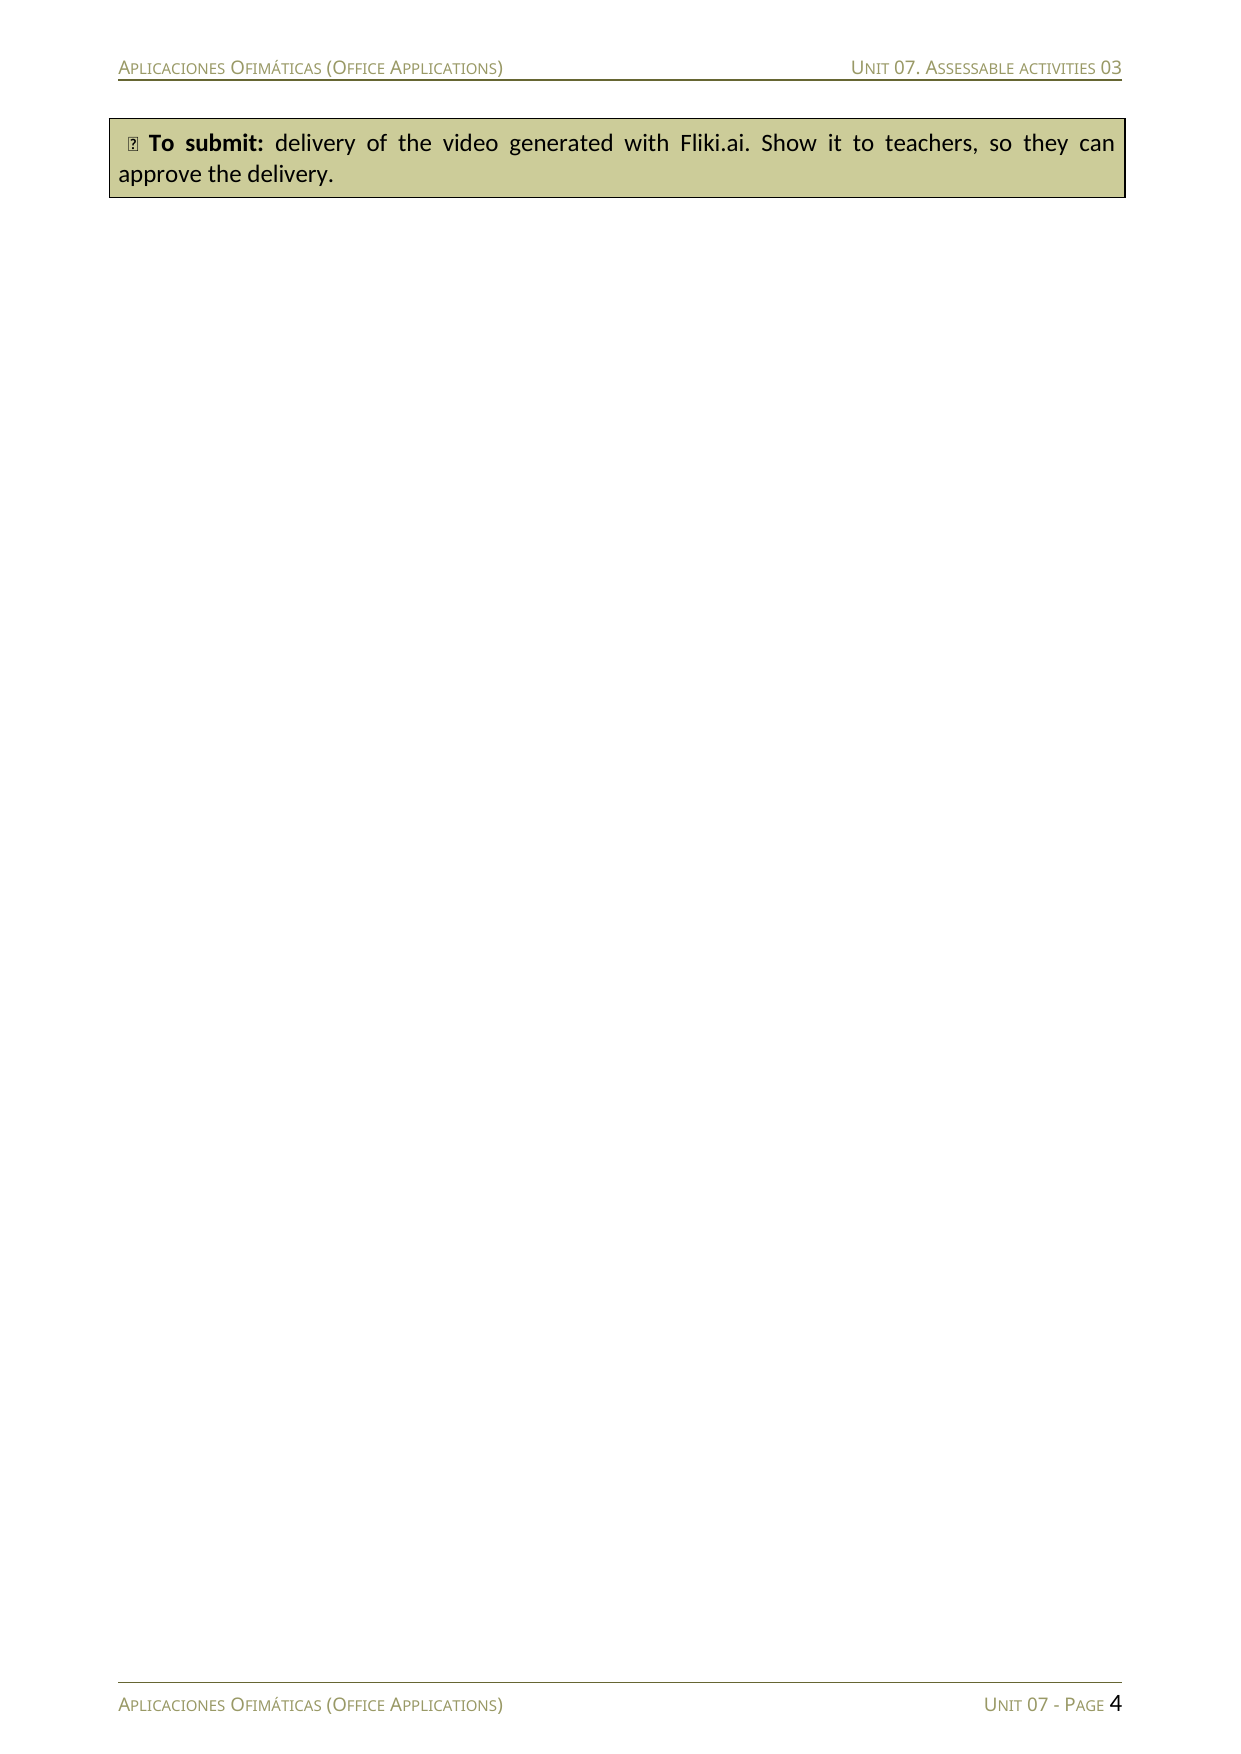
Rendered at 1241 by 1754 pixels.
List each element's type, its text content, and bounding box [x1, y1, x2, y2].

text 📕 To submit: delivery of the video generated with Fliki.ai. Show it to teachers, so they can approve the delivery. [110, 119, 1124, 197]
